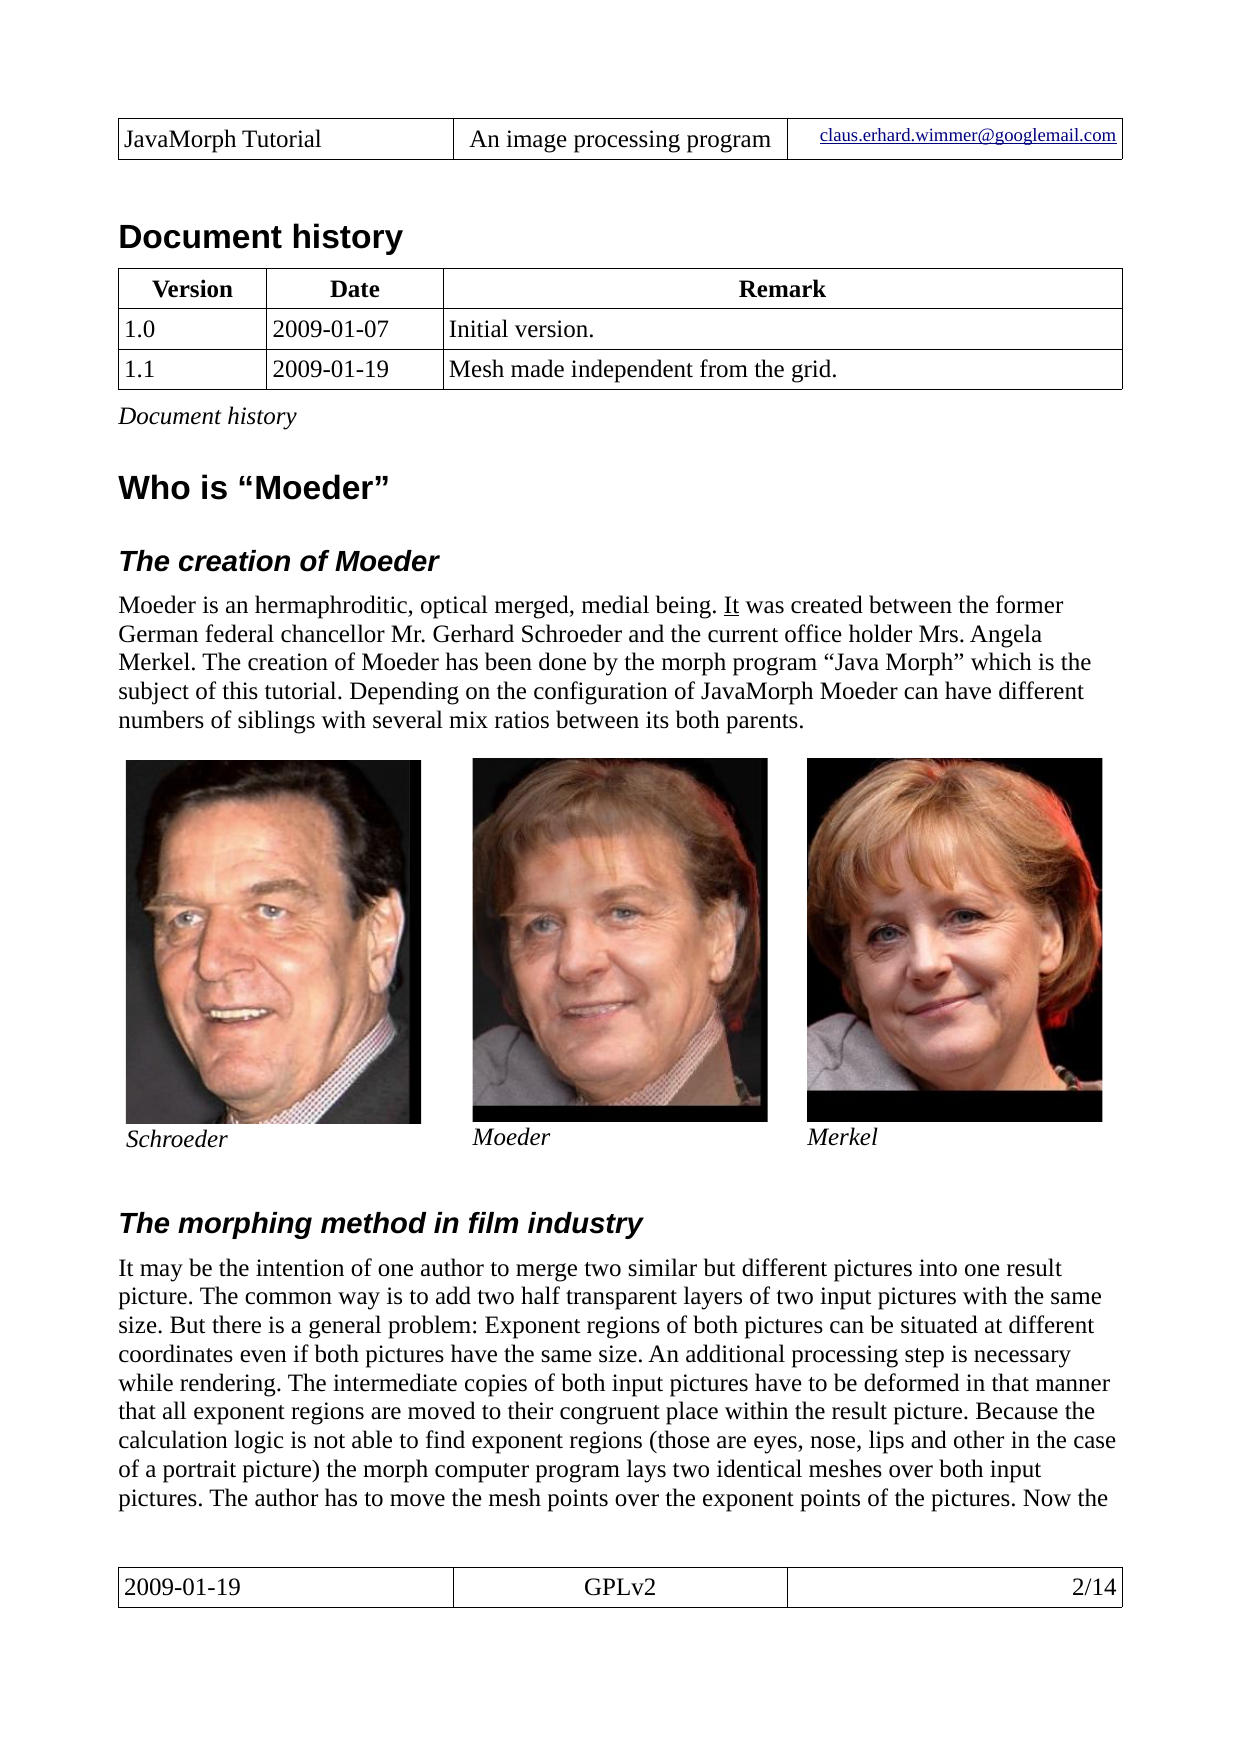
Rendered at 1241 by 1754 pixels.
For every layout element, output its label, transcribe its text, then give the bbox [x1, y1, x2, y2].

table_cell Mesh made independent from the grid. [444, 350, 1122, 389]
subtitle The creation of Moeder [118, 544, 1122, 577]
table_header [787, 746, 1122, 1182]
text Moeder is an hermaphroditic, optical merged, medial being. It was created between the former German federal chancellor Mr. Gerhard Schroeder and the current office holder Mrs. Angela Merkel. The creation of Moeder has been done by the morph program “Java Morph” which is the subject of this tutorial. Depending on the configuration of JavaMorph Moeder can have different numbers of siblings with several mix ratios between its both parents. [118, 590, 1122, 734]
subtitle Who is “Moeder” [118, 468, 1122, 506]
picture [807, 758, 1103, 1122]
text Document history [118, 401, 1122, 430]
subtitle Document history [118, 217, 1122, 255]
subtitle The morphing method in film industry [118, 1207, 1122, 1240]
table_cell 1.1 [119, 350, 266, 389]
picture [125, 760, 422, 1124]
table_cell 2009-01-07 [267, 309, 443, 348]
table_header [118, 746, 453, 1182]
table_cell 1.0 [119, 309, 266, 348]
table_header Date [267, 269, 443, 308]
table_cell Initial version. [444, 309, 1122, 348]
picture [472, 758, 768, 1122]
table_header [453, 746, 787, 1182]
table_header Remark [444, 269, 1122, 308]
table_header Version [119, 269, 266, 308]
table_cell 2009-01-19 [267, 350, 443, 389]
text It may be the intention of one author to merge two similar but different pictures into one result picture. The common way is to add two half transparent layers of two input pictures with the same size. But there is a general problem: Exponent regions of both pictures can be situated at different coordinates even if both pictures have the same size. An additional processing step is necessary while rendering. The intermediate copies of both input pictures have to be deformed in that manner that all exponent regions are moved to their congruent place within the result picture. Because the calculation logic is not able to find exponent regions (those are eyes, nose, lips and other in the case of a portrait picture) the morph computer program lays two identical meshes over both input pictures. The author has to move the mesh points over the exponent points of the pictures. Now the [118, 1253, 1122, 1511]
